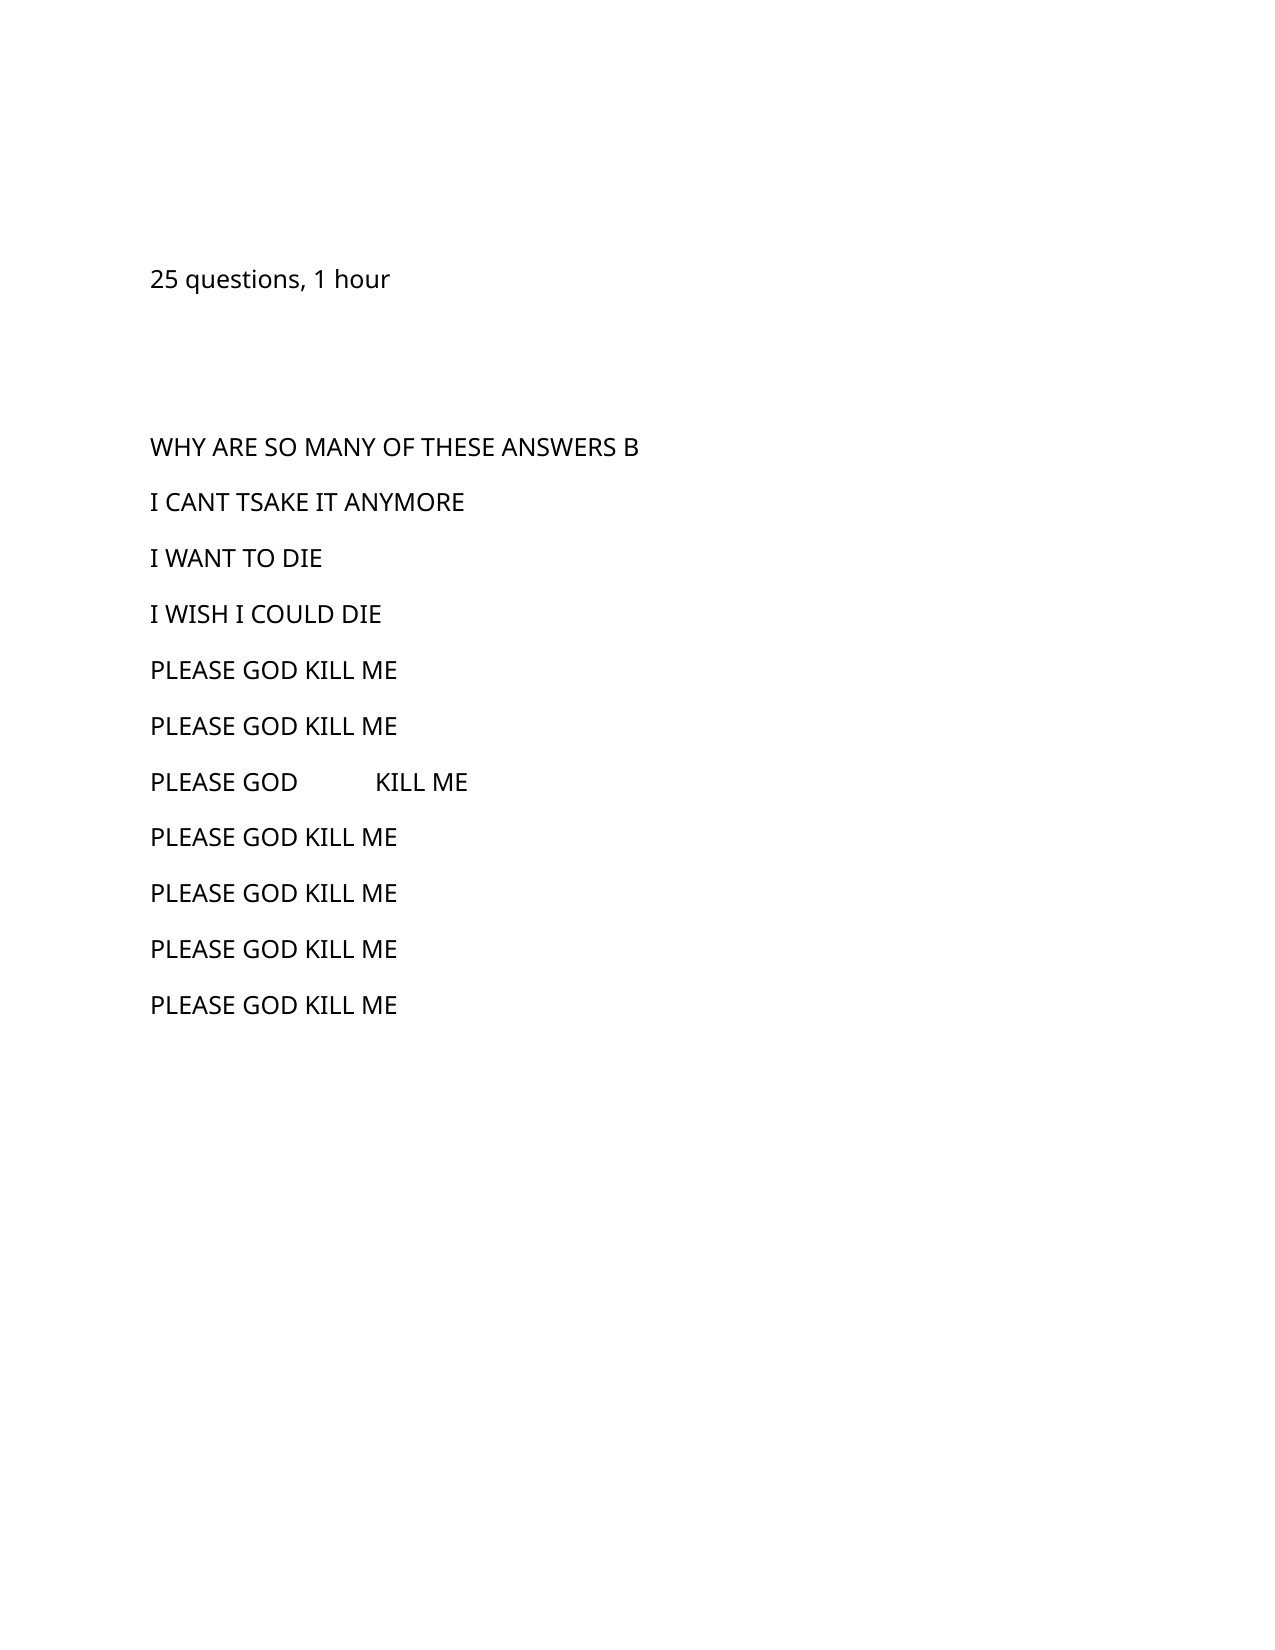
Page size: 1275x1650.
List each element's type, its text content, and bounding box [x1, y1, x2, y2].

text PLEASE GOD KILL ME [150, 876, 1125, 910]
text I CANT TSAKE IT ANYMORE [150, 485, 1125, 519]
text PLEASE GOD KILL ME [150, 652, 1125, 687]
text PLEASE GOD KILL ME [150, 932, 1125, 966]
text PLEASE GOD KILL ME [150, 764, 1125, 798]
text PLEASE GOD KILL ME [150, 987, 1125, 1022]
text I WISH I COULD DIE [150, 597, 1125, 631]
text PLEASE GOD KILL ME [150, 708, 1125, 742]
text 25 questions, 1 hour [150, 262, 1125, 296]
text PLEASE GOD KILL ME [150, 820, 1125, 854]
text I WANT TO DIE [150, 541, 1125, 575]
text WHY ARE SO MANY OF THESE ANSWERS B [150, 429, 1125, 463]
